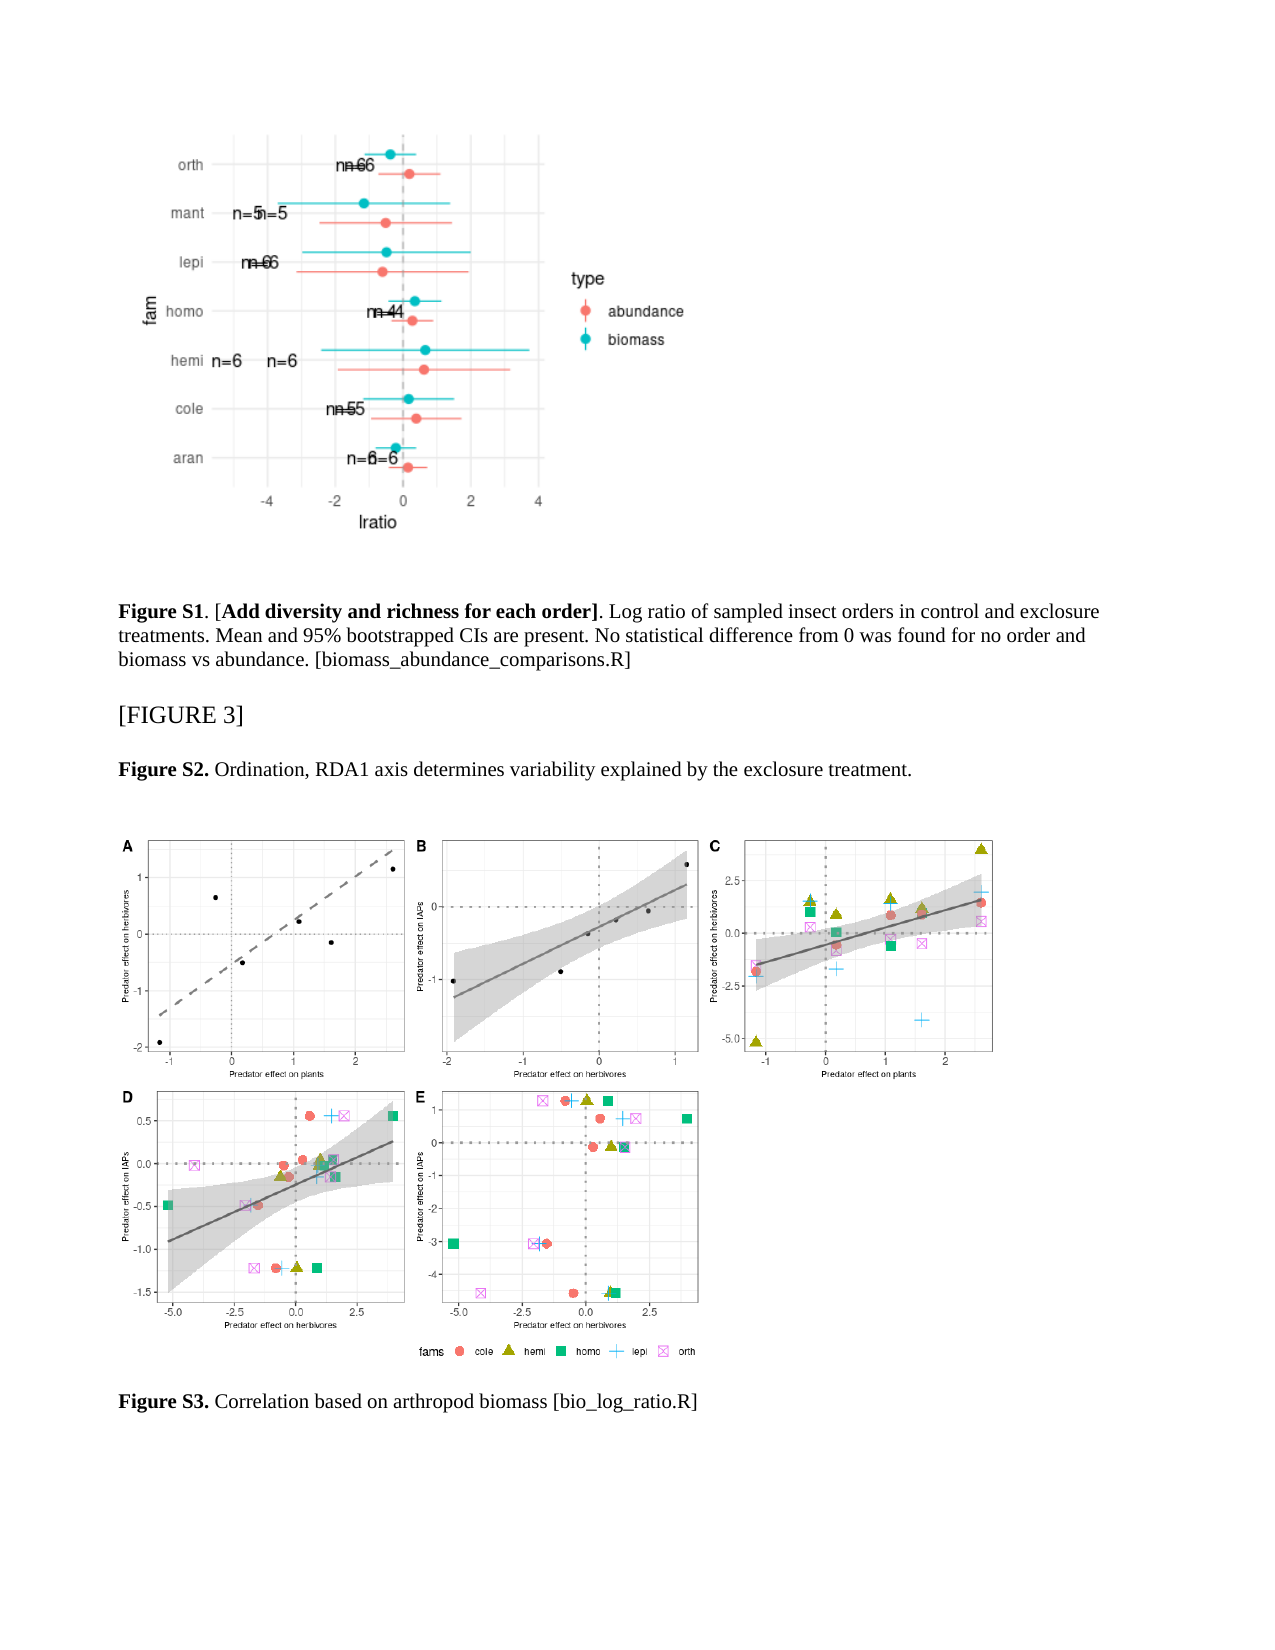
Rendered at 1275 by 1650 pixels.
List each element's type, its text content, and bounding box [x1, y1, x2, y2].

text Figure S3. Correlation based on arthropod biomass [bio_log_ratio.R] [118, 1389, 1157, 1413]
picture [116, 834, 998, 1366]
text Figure S1. [Add diversity and richness for each order]. Log ratio of sampled insect orders in control and exclosure treatments. Mean and 95% bootstrapped CIs are present. No statistical difference from 0 was found for no order and biomass vs abundance. [biomass_abundance_comparisons.R] [118, 599, 1157, 671]
picture [134, 126, 703, 542]
text Figure S2. Ordination, RDA1 axis determines variability explained by the exclosure treatment. [118, 757, 1157, 781]
text [FIGURE 3] [118, 700, 1157, 728]
